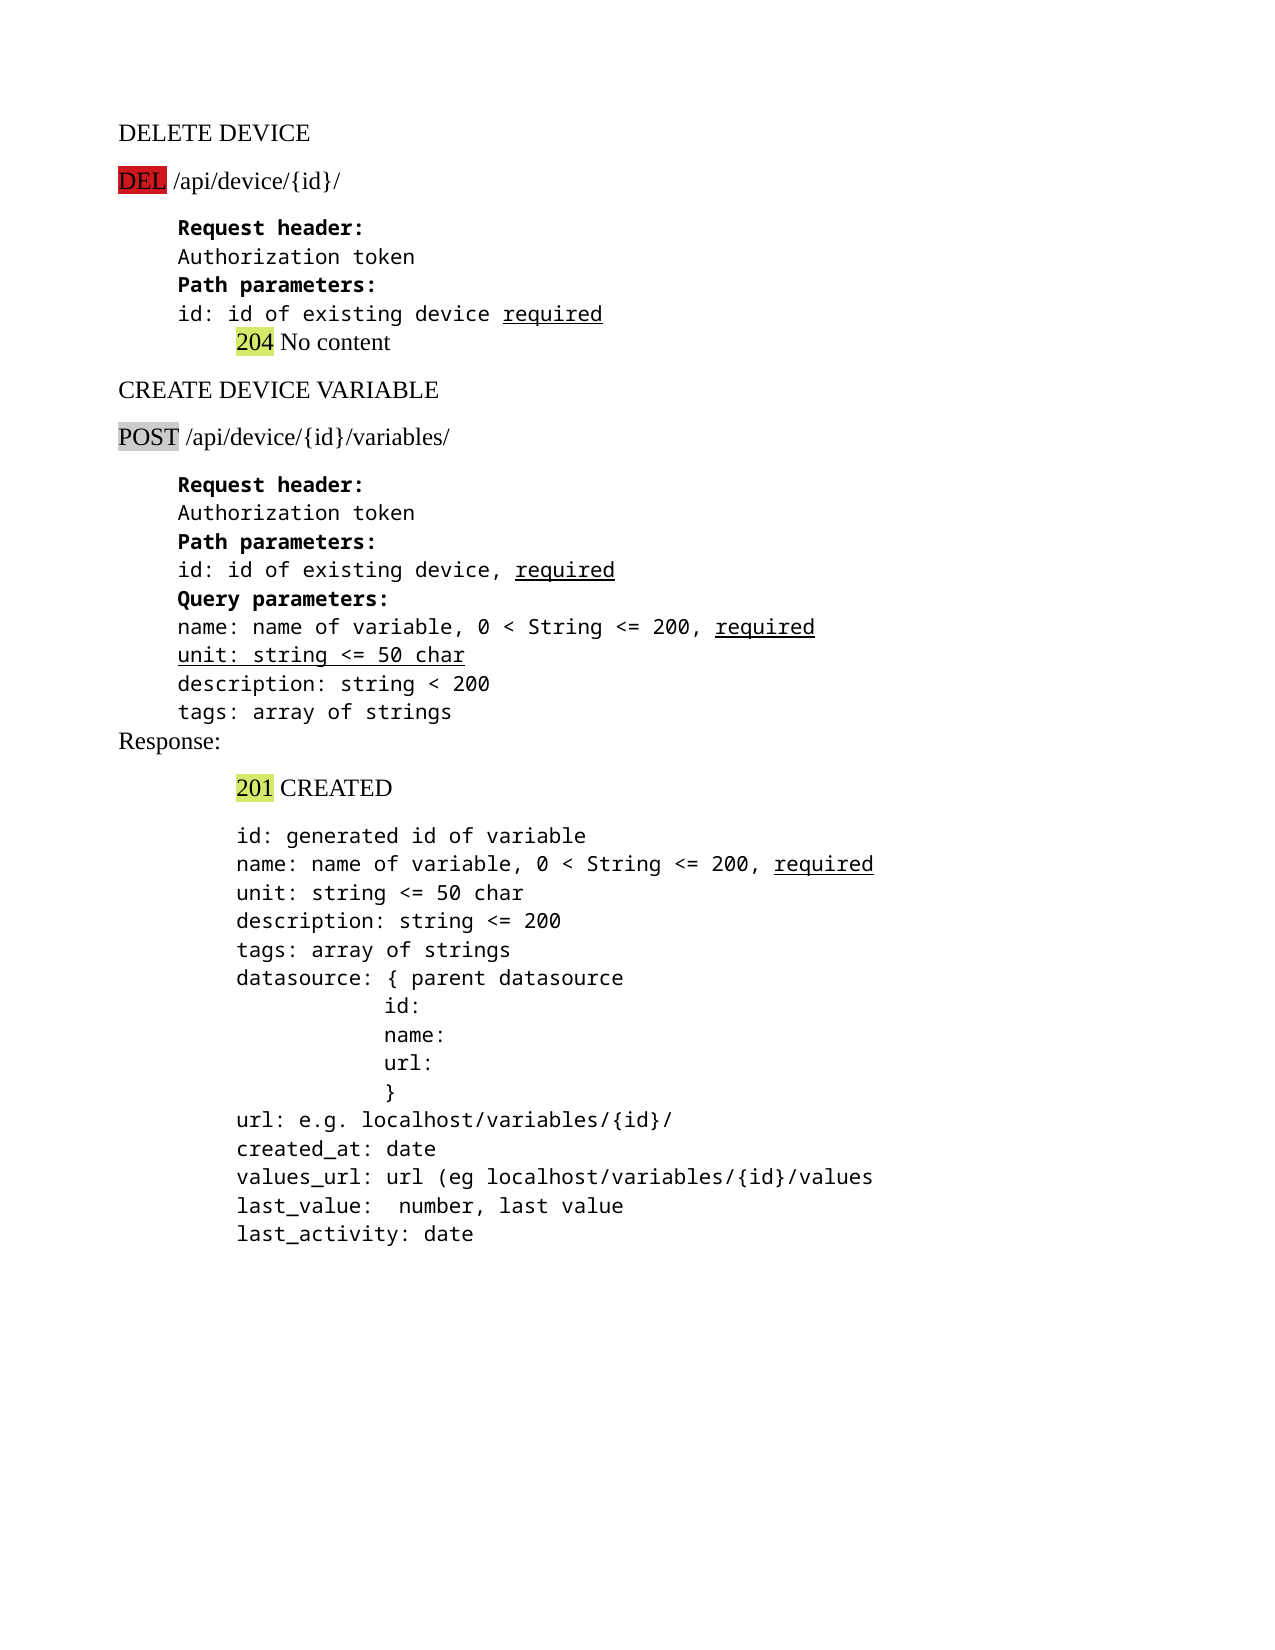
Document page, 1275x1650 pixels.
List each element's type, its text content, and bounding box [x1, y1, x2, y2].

text 201 CREATED [236, 773, 1157, 802]
text datasource: { parent datasource [236, 963, 1157, 992]
text name: name of variable, 0 < String <= 200, required [236, 849, 1157, 878]
text id: generated id of variable [236, 821, 1157, 849]
text unit: string <= 50 char [177, 641, 1157, 669]
text Authorization token [177, 498, 1157, 527]
text tags: array of strings [177, 697, 1157, 726]
text values_url: url (eg localhost/variables/{id}/values [236, 1162, 1157, 1191]
text tags: array of strings [236, 935, 1157, 963]
text url: e.g. localhost/variables/{id}/ [236, 1105, 1157, 1134]
text Authorization token [177, 242, 1157, 270]
text 204 No content [236, 327, 1157, 356]
text Query parameters: [177, 584, 1157, 612]
text description: string < 200 [177, 669, 1157, 697]
text POST /api/device/{id}/variables/ [118, 422, 1157, 451]
text } [236, 1077, 1157, 1105]
text Response: [118, 726, 1157, 754]
text last_value: number, last value [236, 1191, 1157, 1219]
text Request header: [177, 470, 1157, 498]
text unit: string <= 50 char [236, 878, 1157, 906]
text Request header: [177, 213, 1157, 242]
text id: id of existing device, required [177, 555, 1157, 584]
text DEL /api/device/{id}/ [118, 166, 1157, 194]
text id: [236, 992, 1157, 1020]
text Path parameters: [177, 527, 1157, 555]
text DELETE DEVICE [118, 118, 1157, 147]
text last_activity: date [236, 1219, 1157, 1248]
text description: string <= 200 [236, 906, 1157, 935]
text Path parameters: [177, 270, 1157, 299]
text url: [236, 1048, 1157, 1077]
text created_at: date [236, 1134, 1157, 1162]
text name: [236, 1020, 1157, 1048]
text CREATE DEVICE VARIABLE [118, 375, 1157, 403]
text name: name of variable, 0 < String <= 200, required [177, 612, 1157, 641]
text id: id of existing device required [177, 299, 1157, 327]
